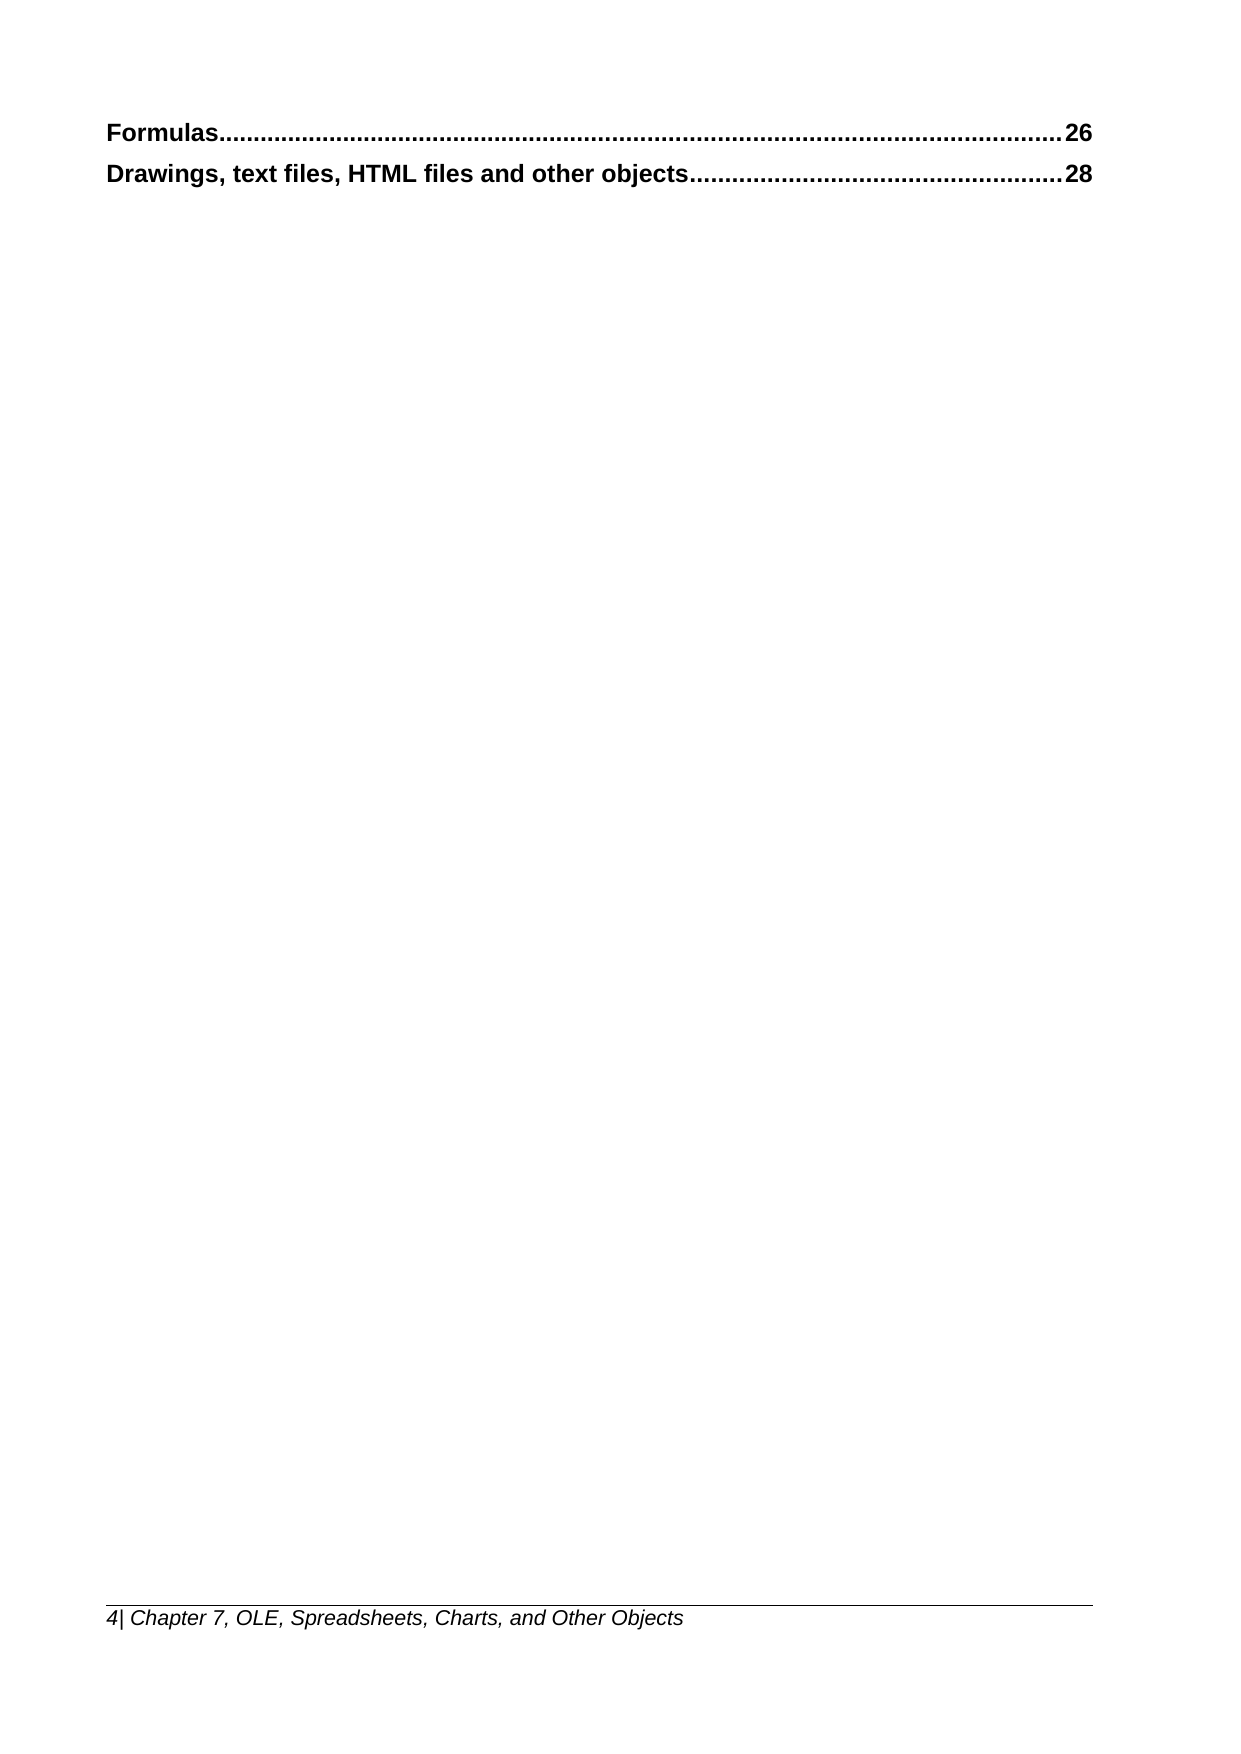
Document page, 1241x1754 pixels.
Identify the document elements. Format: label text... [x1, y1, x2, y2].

text Drawings, text files, HTML files and other objects 28 [106, 159, 1093, 188]
text Formulas 26 [106, 118, 1093, 147]
